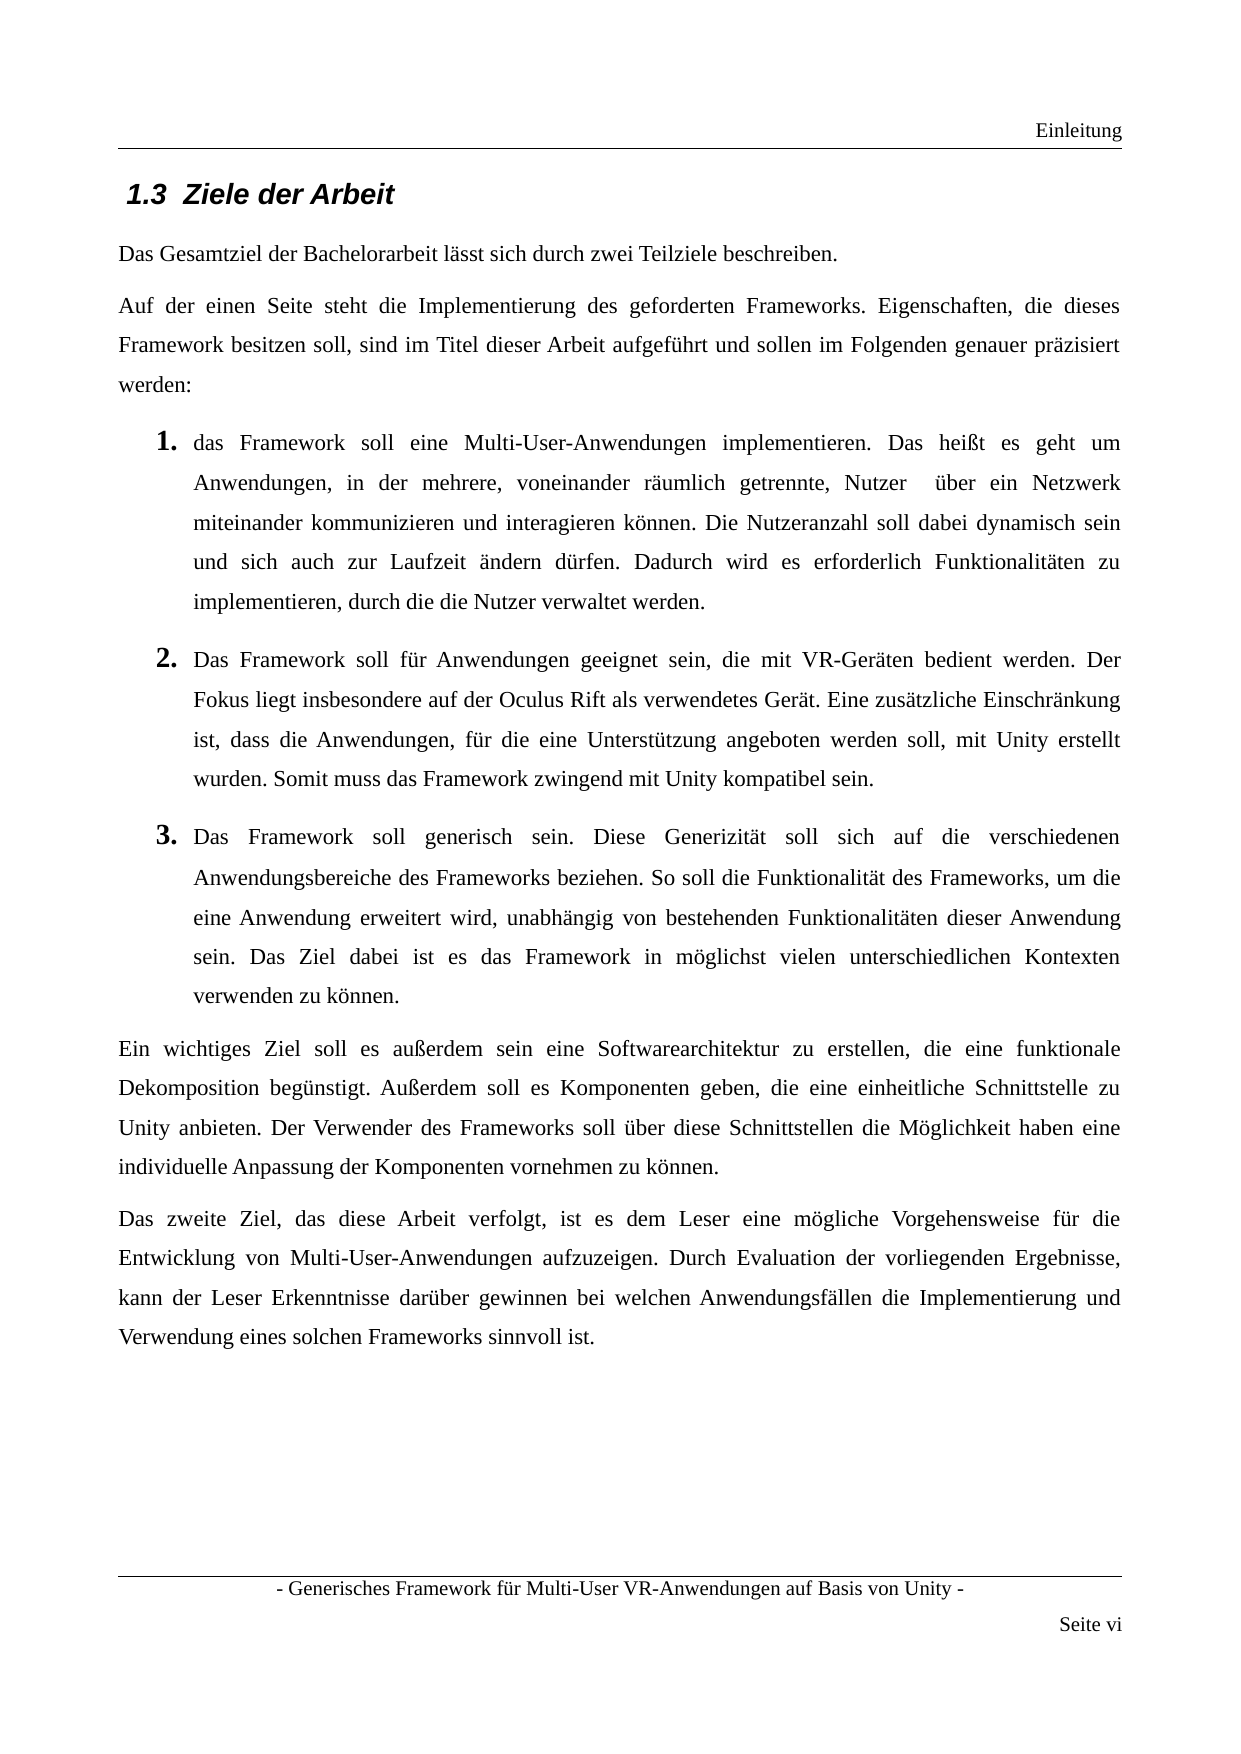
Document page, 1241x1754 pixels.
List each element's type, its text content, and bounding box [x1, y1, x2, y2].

list das Framework soll eine Multi-User-Anwendungen implementieren. Das heißt es geht um Anwendungen, in der mehrere, voneinander räumlich getrennte, Nutzer über ein Netzwerk miteinander kommunizieren und interagieren können. Die Nutzeranzahl soll dabei dynamisch sein und sich auch zur Laufzeit ändern dürfen. Dadurch wird es erforderlich Funktionalitäten zu implementieren, durch die die Nutzer verwaltet werden. [156, 423, 1122, 614]
list Das Framework soll für Anwendungen geeignet sein, die mit VR-Geräten bedient werden. Der Fokus liegt insbesondere auf der Oculus Rift als verwendetes Gerät. Eine zusätzliche Einschränkung ist, dass die Anwendungen, für die eine Unterstützung angeboten werden soll, mit Unity erstellt wurden. Somit muss das Framework zwingend mit Unity kompatibel sein. [156, 640, 1122, 792]
text Ein wichtiges Ziel soll es außerdem sein eine Softwarearchitektur zu erstellen, die eine funktionale Dekomposition begünstigt. Außerdem soll es Komponenten geben, die eine einheitliche Schnittstelle zu Unity anbieten. Der Verwender des Frameworks soll über diese Schnittstellen die Möglichkeit haben eine individuelle Anpassung der Komponenten vornehmen zu können. [118, 1034, 1122, 1179]
text Das Gesamtziel der Bachelorarbeit lässt sich durch zwei Teilziele beschreiben. [118, 240, 1122, 266]
text Das zweite Ziel, das diese Arbeit verfolgt, ist es dem Leser eine mögliche Vorgehensweise für die Entwicklung von Multi-User-Anwendungen aufzuzeigen. Durch Evaluation der vorliegenden Ergebnisse, kann der Leser Erkenntnisse darüber gewinnen bei welchen Anwendungsfällen die Implementierung und Verwendung eines solchen Frameworks sinnvoll ist. [118, 1205, 1122, 1350]
list Das Framework soll generisch sein. Diese Generizität soll sich auf die verschiedenen Anwendungsbereiche des Frameworks beziehen. So soll die Funktionalität des Frameworks, um die eine Anwendung erweitert wird, unabhängig von bestehenden Funktionalitäten dieser Anwendung sein. Das Ziel dabei ist es das Framework in möglichst vielen unterschiedlichen Kontexten verwenden zu können. [156, 817, 1122, 1009]
text Auf der einen Seite steht die Implementierung des geforderten Frameworks. Eigenschaften, die dieses Framework besitzen soll, sind im Titel dieser Arbeit aufgeführt und sollen im Folgenden genauer präzisiert werden: [118, 292, 1122, 397]
subtitle Ziele der Arbeit [118, 177, 1122, 211]
